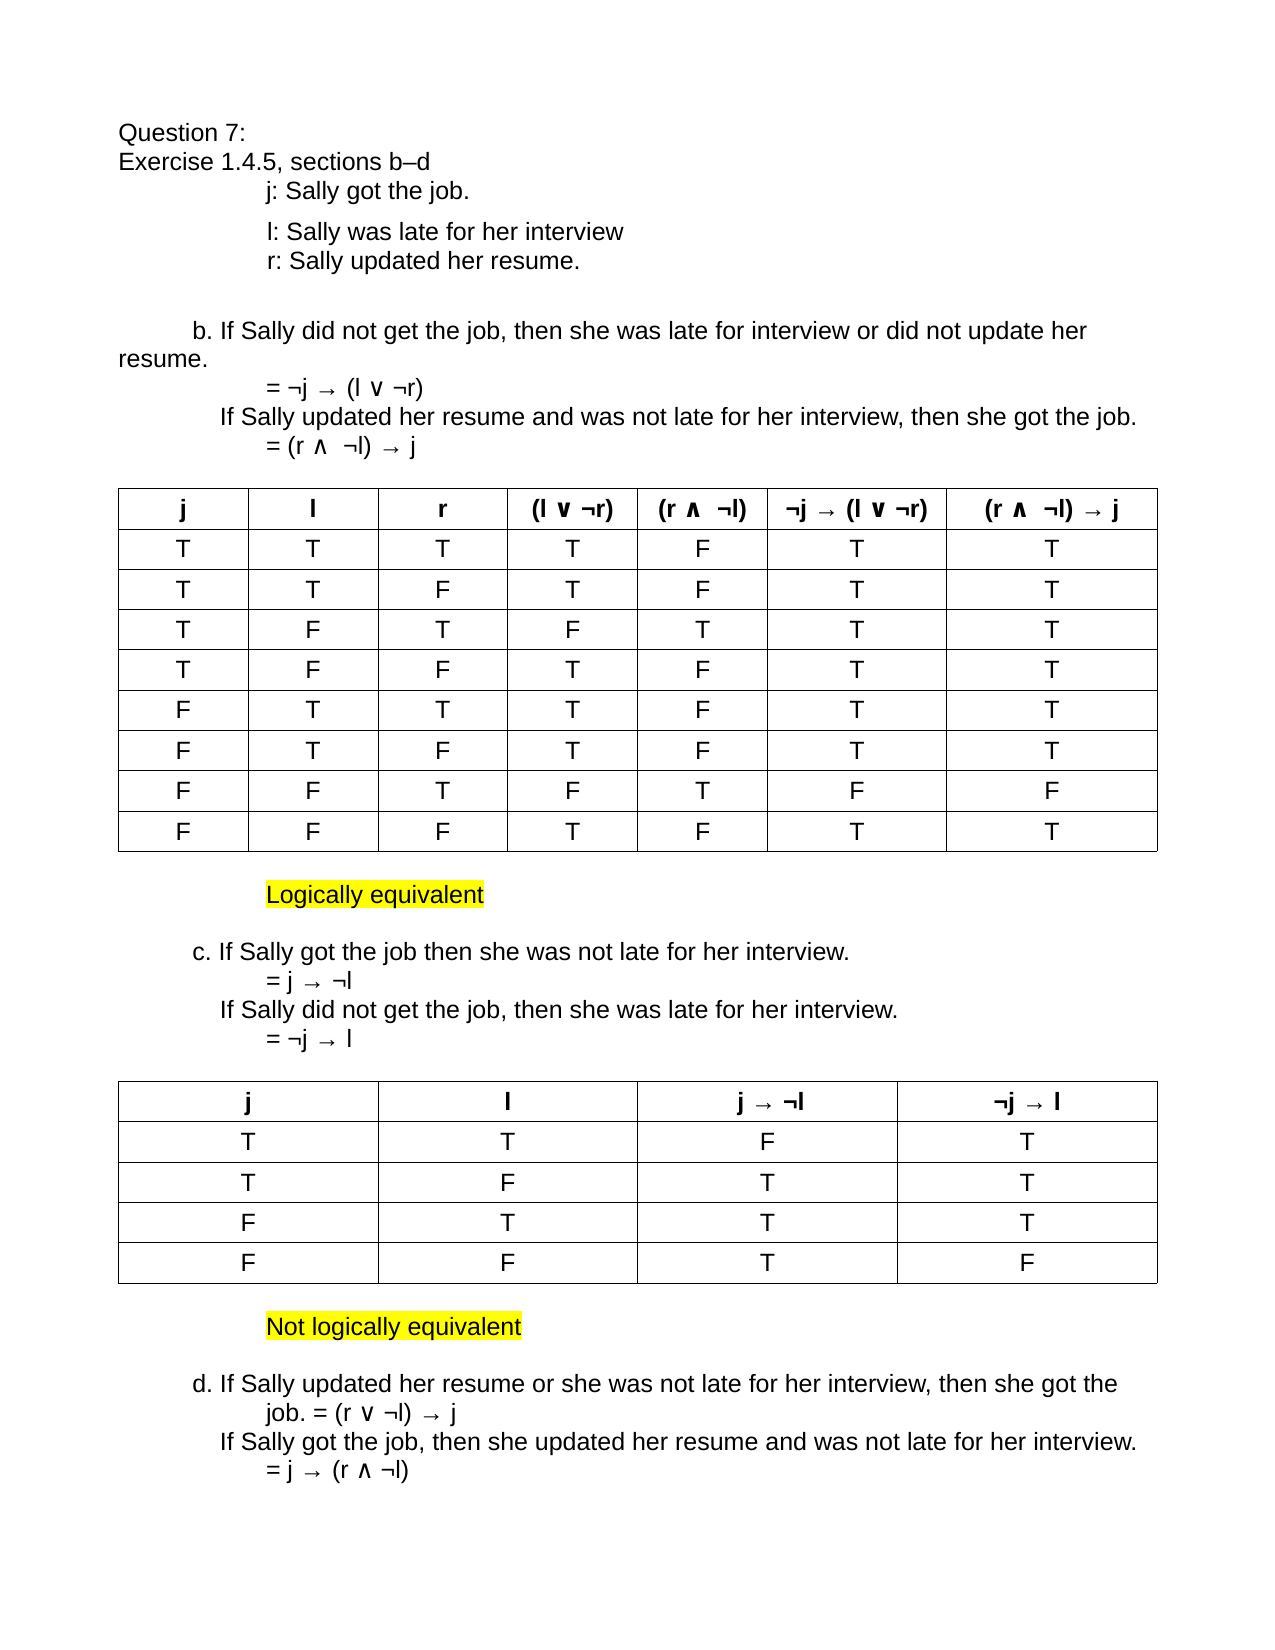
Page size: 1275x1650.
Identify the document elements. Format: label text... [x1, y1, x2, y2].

table_cell T [508, 691, 637, 730]
table_cell T [119, 1163, 378, 1202]
table_cell F [119, 771, 248, 811]
text = j → ¬l If Sally did not get the job, then she was late for her interview. [118, 966, 1157, 1023]
table_header j → ¬l [638, 1082, 897, 1121]
table_cell T [768, 650, 946, 690]
table_cell T [508, 731, 637, 770]
table_header j [119, 1082, 378, 1121]
table_cell T [768, 691, 946, 730]
list r: Sally updated her resume. [237, 246, 1157, 274]
table_cell F [119, 1243, 378, 1283]
text Not logically equivalent [118, 1311, 1157, 1340]
table_cell T [638, 610, 767, 649]
table_cell F [638, 691, 767, 730]
table_cell F [119, 691, 248, 730]
table_cell F [638, 530, 767, 569]
table_cell F [768, 771, 946, 811]
table_cell F [638, 731, 767, 770]
table_cell T [379, 610, 507, 649]
table_cell F [379, 812, 507, 851]
table_cell T [638, 1203, 897, 1242]
table_cell F [947, 771, 1157, 811]
table_cell T [947, 691, 1157, 730]
table_cell F [508, 771, 637, 811]
table_cell T [947, 610, 1157, 649]
text = (r ∧ ¬l) → j [118, 431, 1157, 459]
text d. If Sally updated her resume or she was not late for her interview, then she got the job. = (r ∨ ¬l) → j If Sally got the job, then she updated her resume and was not late for her interview. [118, 1369, 1157, 1455]
table_cell T [768, 812, 946, 851]
table_cell T [768, 731, 946, 770]
table_cell T [947, 731, 1157, 770]
table_cell F [119, 1203, 378, 1242]
table_header (r ∧ ¬l) [638, 489, 767, 528]
table_cell T [898, 1203, 1157, 1242]
text Question 7: [118, 118, 1157, 147]
table_cell T [508, 530, 637, 569]
table_cell T [249, 570, 378, 609]
table_cell T [947, 812, 1157, 851]
text Logically equivalent [118, 880, 1157, 908]
table_cell T [508, 812, 637, 851]
text Exercise 1.4.5, sections b–d [118, 147, 1157, 176]
table_cell T [508, 650, 637, 690]
table_cell T [638, 1243, 897, 1283]
text = j → (r ∧ ¬l) [118, 1455, 1157, 1484]
table_cell F [379, 650, 507, 690]
text j: Sally got the job. [118, 176, 1157, 204]
table_cell T [249, 530, 378, 569]
table_header l [249, 489, 378, 528]
table_cell T [638, 771, 767, 811]
table_cell T [947, 530, 1157, 569]
text = ¬j → (l ∨ ¬r) If Sally updated her resume and was not late for her interview, then she got the job. [118, 373, 1157, 431]
table_cell T [947, 650, 1157, 690]
table_header r [379, 489, 507, 528]
table_cell T [119, 610, 248, 649]
table_cell T [379, 691, 507, 730]
text = ¬j → l [118, 1023, 1157, 1052]
table_cell F [379, 1243, 637, 1283]
table_cell T [119, 1122, 378, 1162]
table_cell T [508, 570, 637, 609]
table_cell F [898, 1243, 1157, 1283]
table_header l [379, 1082, 637, 1121]
table_cell F [638, 812, 767, 851]
table_cell T [768, 610, 946, 649]
table_cell F [249, 650, 378, 690]
table_header (l ∨ ¬r) [508, 489, 637, 528]
table_cell T [898, 1163, 1157, 1202]
table_cell T [249, 731, 378, 770]
table_header j [119, 489, 248, 528]
table_cell T [119, 570, 248, 609]
list l: Sally was late for her interview [237, 217, 1157, 246]
table_cell T [119, 530, 248, 569]
table_cell F [508, 610, 637, 649]
table_header (r ∧ ¬l) → j [947, 489, 1157, 528]
table_cell F [119, 731, 248, 770]
table_cell T [768, 530, 946, 569]
table_cell T [379, 1203, 637, 1242]
table_cell T [947, 570, 1157, 609]
table_header ¬j → l [898, 1082, 1157, 1121]
table_cell F [638, 570, 767, 609]
table_cell F [638, 1122, 897, 1162]
text b. If Sally did not get the job, then she was late for interview or did not update her resume. [118, 316, 1157, 373]
table_cell F [379, 1163, 637, 1202]
table_cell F [379, 731, 507, 770]
table_cell T [638, 1163, 897, 1202]
table_cell T [379, 1122, 637, 1162]
table_cell F [379, 570, 507, 609]
table_cell T [768, 570, 946, 609]
table_cell F [249, 610, 378, 649]
table_cell F [249, 812, 378, 851]
text c. If Sally got the job then she was not late for her interview. [118, 937, 1157, 966]
table_cell F [249, 771, 378, 811]
table_cell T [249, 691, 378, 730]
table_cell T [898, 1122, 1157, 1162]
table_cell T [379, 530, 507, 569]
table_cell T [379, 771, 507, 811]
table_cell T [119, 650, 248, 690]
table_cell F [638, 650, 767, 690]
table_cell F [119, 812, 248, 851]
table_header ¬j → (l ∨ ¬r) [768, 489, 946, 528]
